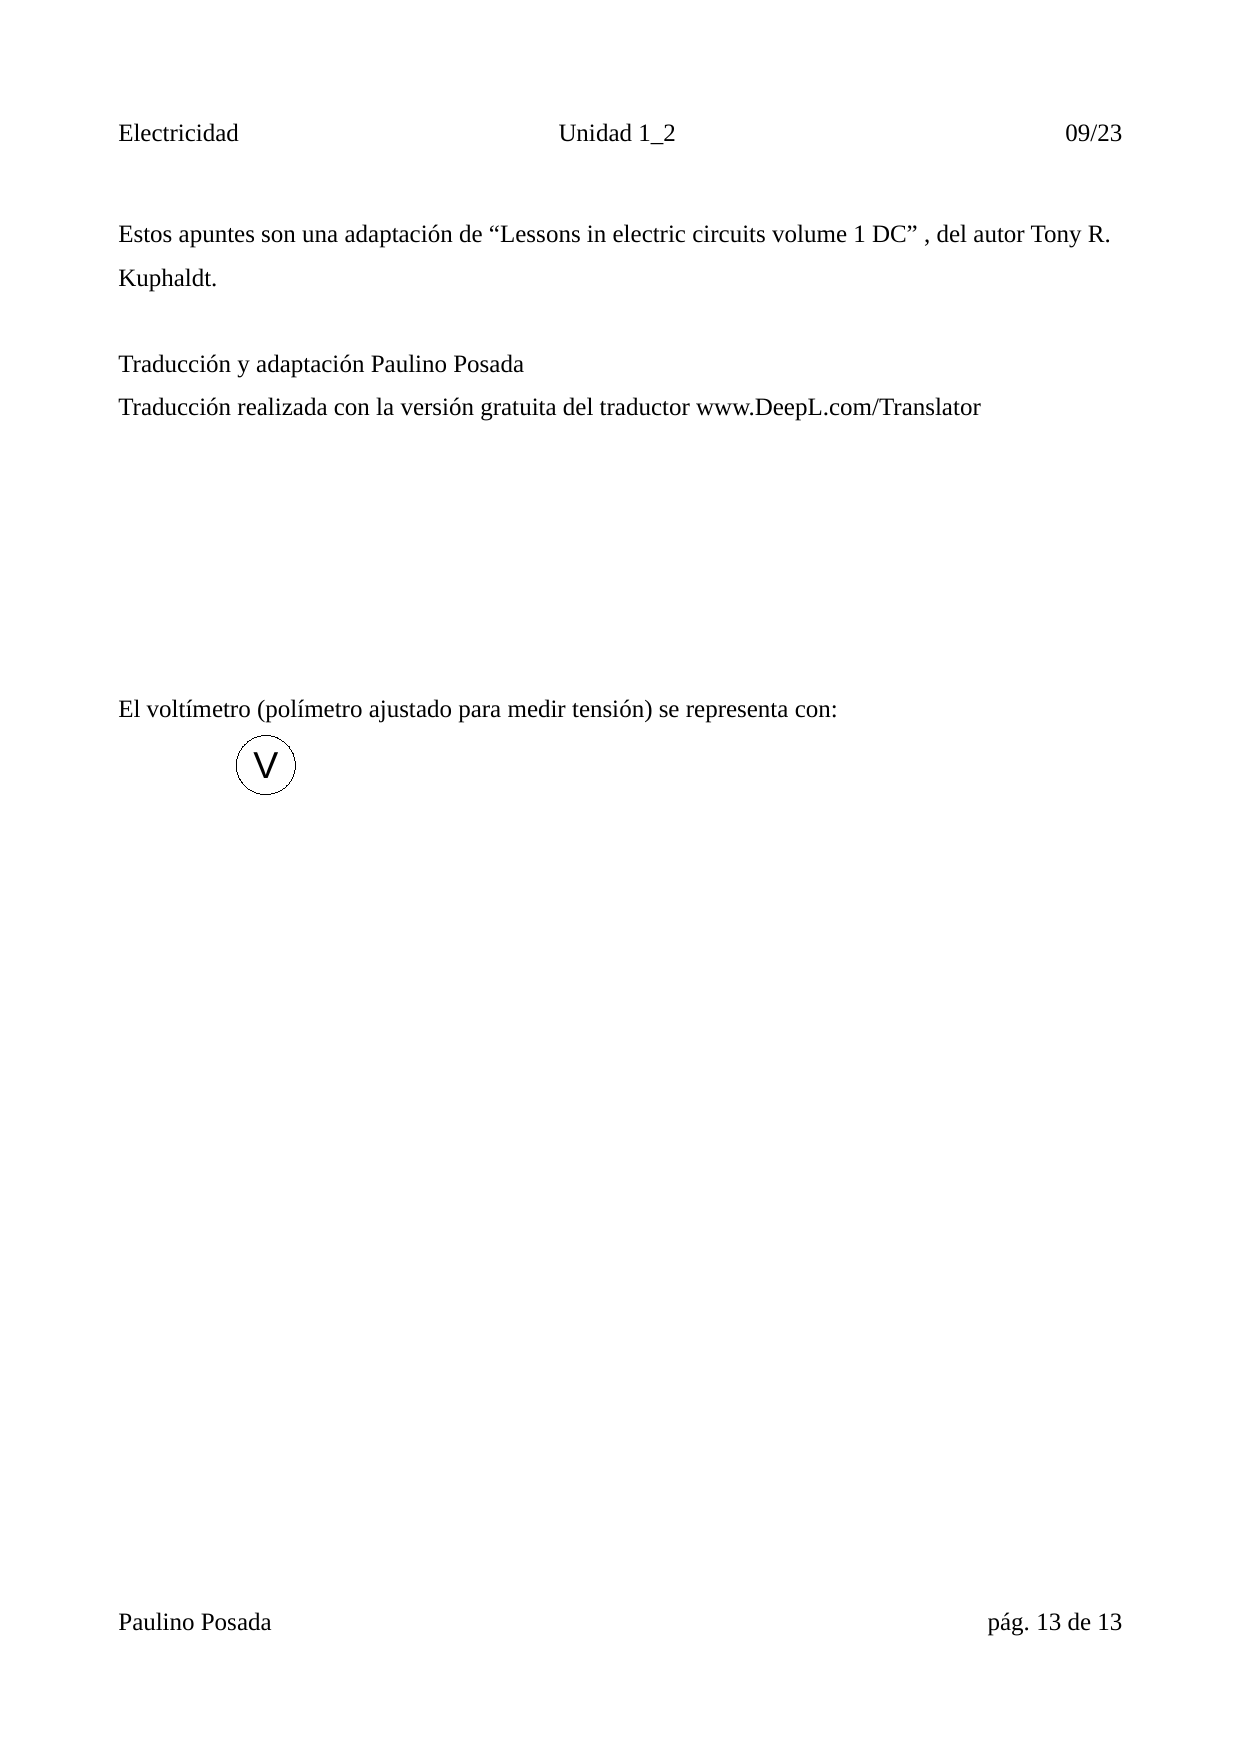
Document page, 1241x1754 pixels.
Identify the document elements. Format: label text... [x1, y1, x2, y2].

text Traducción realizada con la versión gratuita del traductor www.DeepL.com/Translator [118, 392, 1122, 421]
text Estos apuntes son una adaptación de “Lessons in electric circuits volume 1 DC” , del autor Tony R. Kuphaldt. [118, 219, 1122, 291]
text Traducción y adaptación Paulino Posada [118, 349, 1122, 378]
text El voltímetro (polímetro ajustado para medir tensión) se representa con: [118, 694, 1122, 723]
